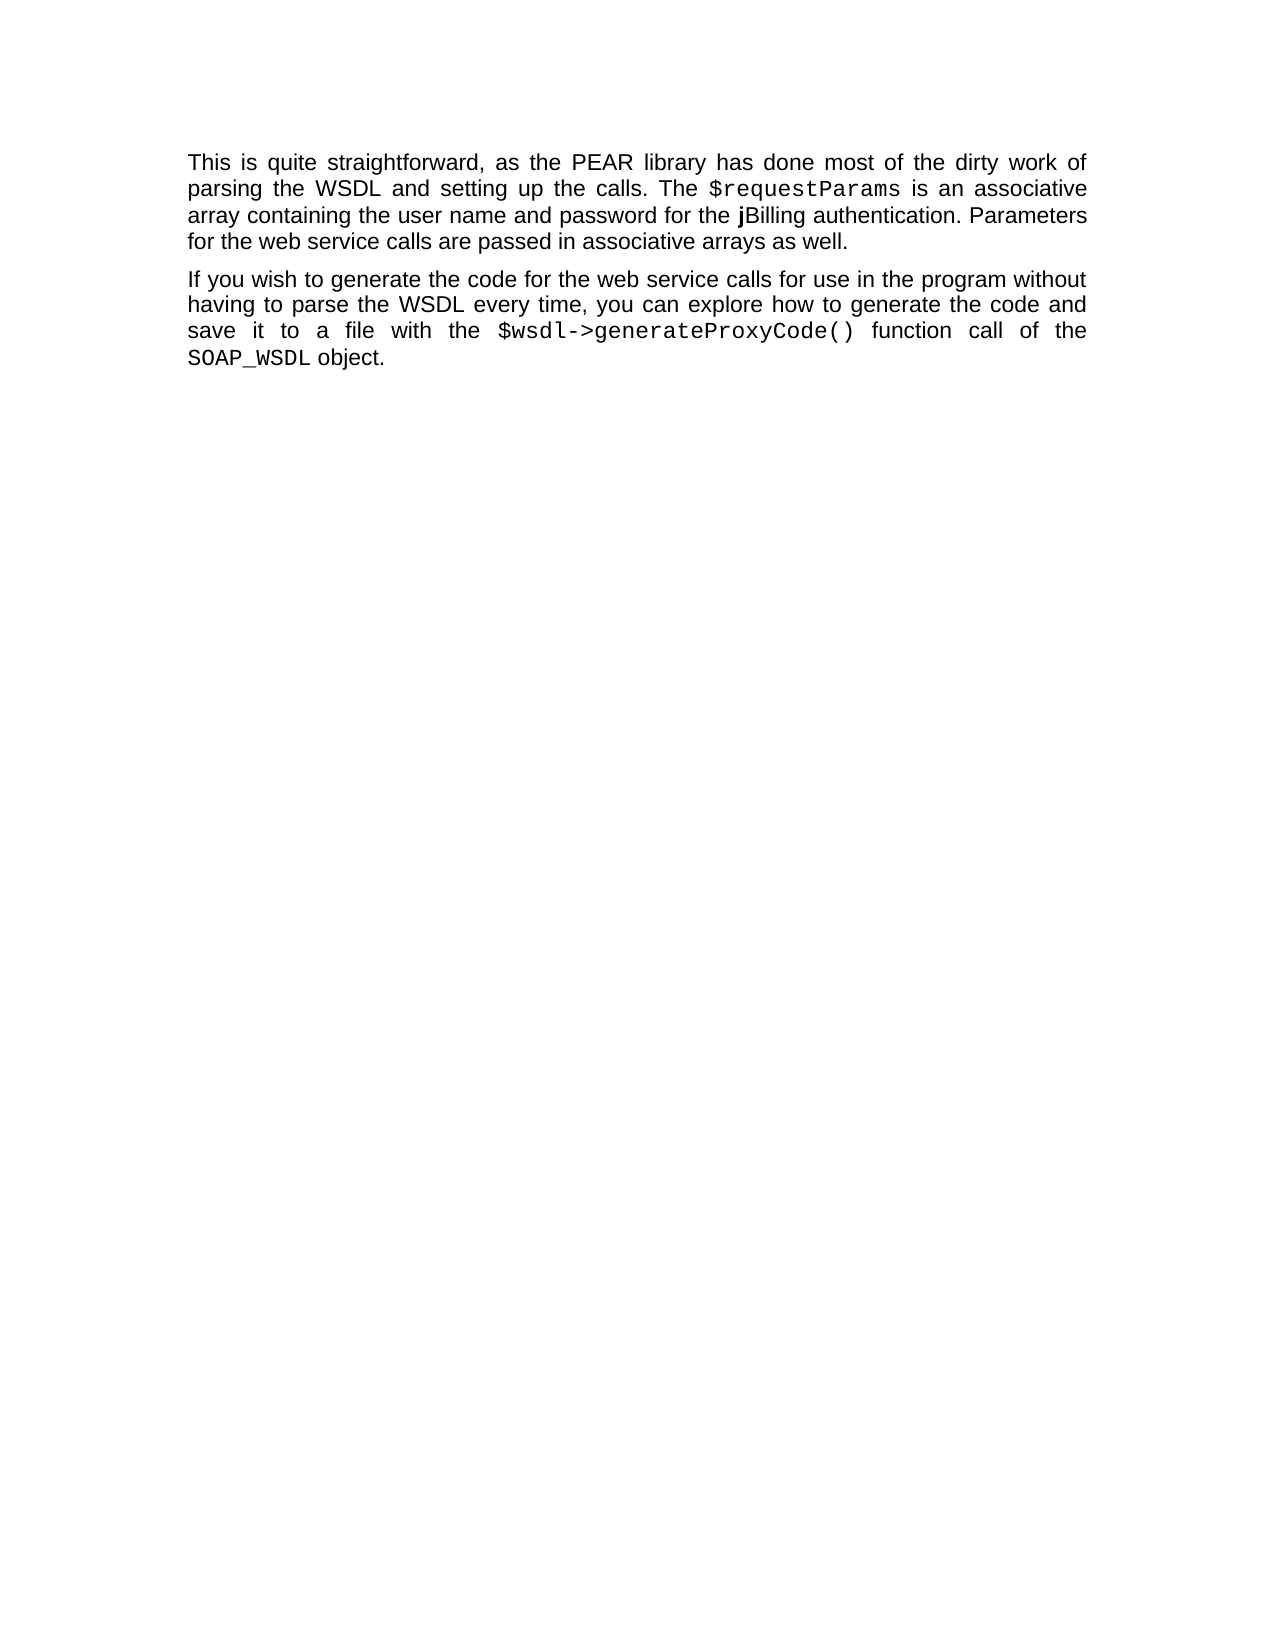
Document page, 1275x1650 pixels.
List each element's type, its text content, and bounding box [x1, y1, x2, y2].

text This is quite straightforward, as the PEAR library has done most of the dirty work of parsing the WSDL and setting up the calls. The $requestParams is an associative array containing the user name and password for the jBilling authentication. Parameters for the web service calls are passed in associative arrays as well. [187, 150, 1087, 254]
text If you wish to generate the code for the web service calls for use in the program without having to parse the WSDL every time, you can explore how to generate the code and save it to a file with the $wsdl->generateProxyCode() function call of the SOAP_WSDL object. [187, 266, 1087, 373]
